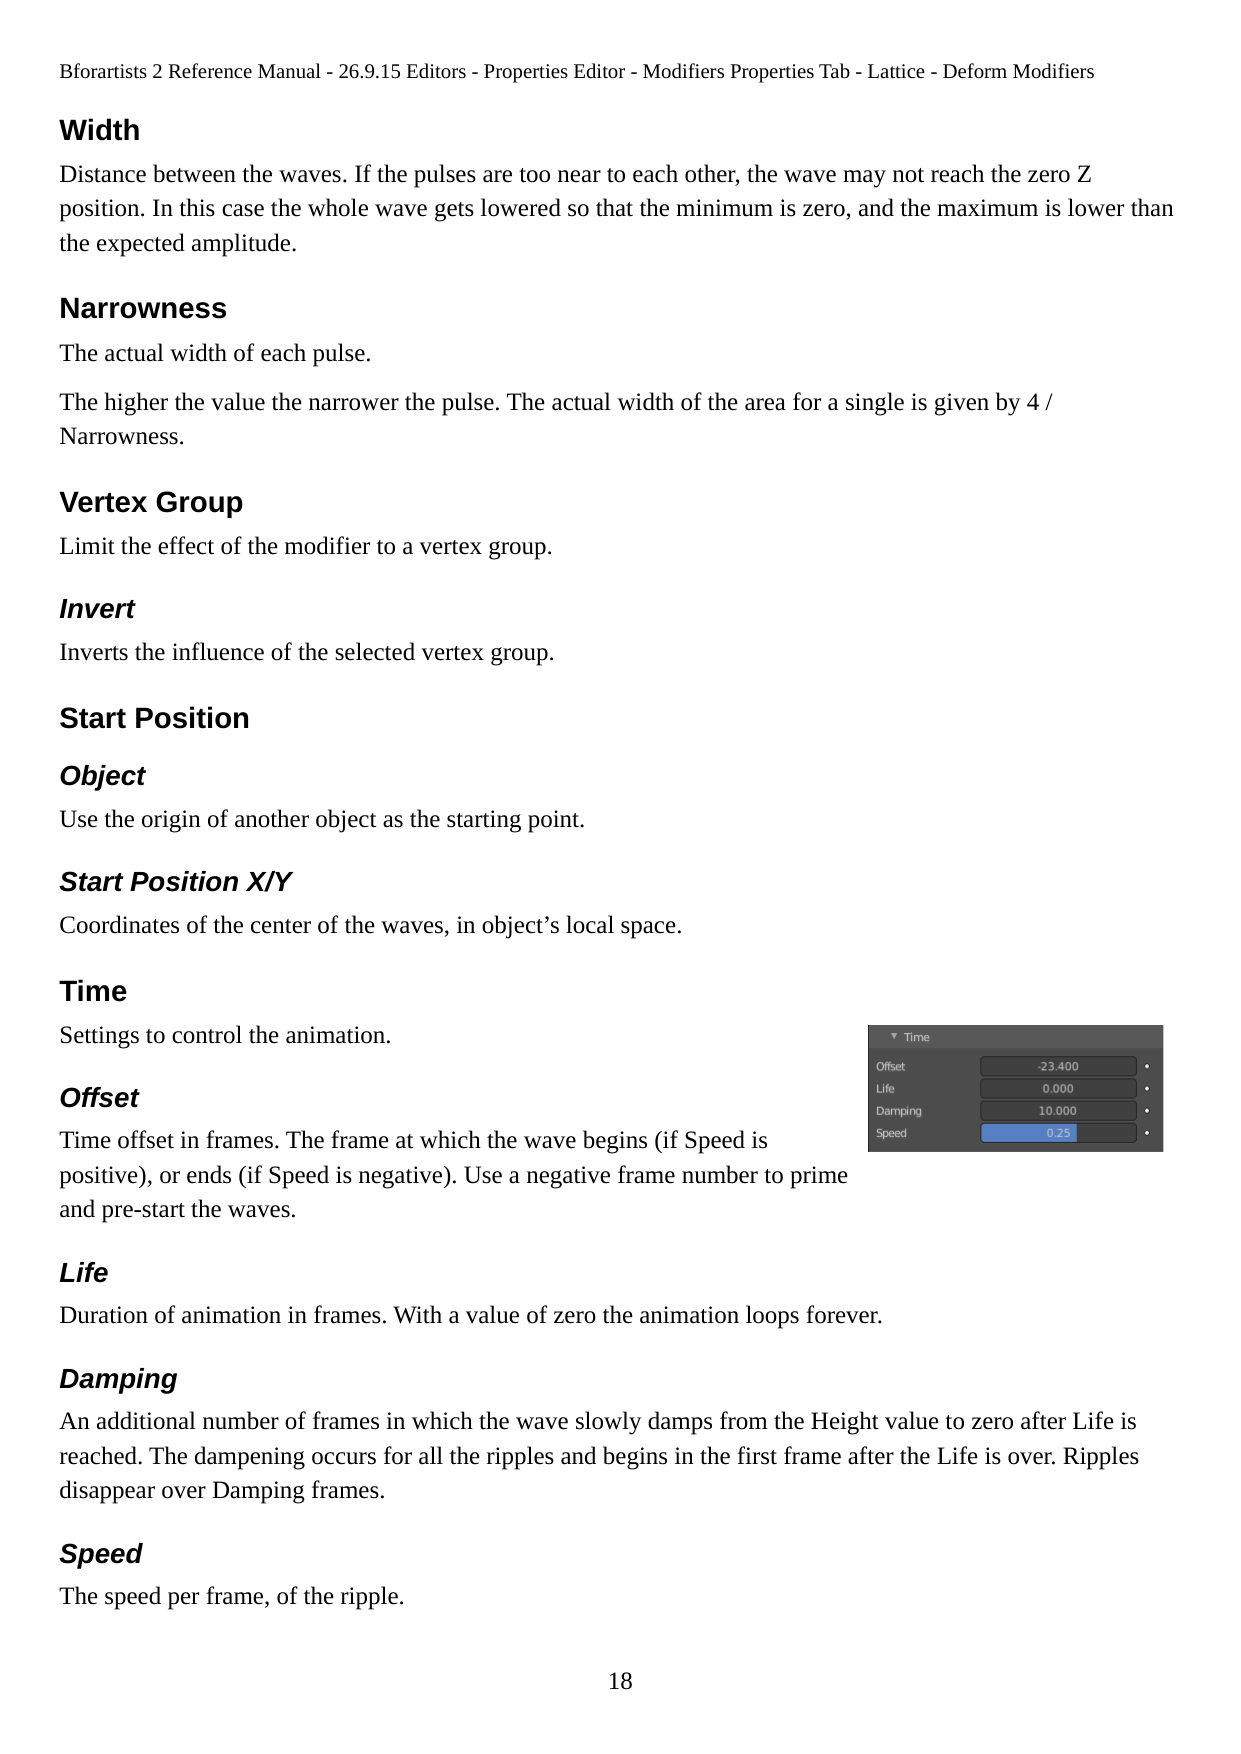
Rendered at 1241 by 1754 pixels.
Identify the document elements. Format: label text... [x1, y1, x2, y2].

subtitle Vertex Group [59, 485, 1181, 519]
text Duration of animation in frames. With a value of zero the animation loops forever. [59, 1301, 1181, 1329]
text The speed per frame, of the ripple. [59, 1581, 1181, 1610]
subtitle Start Position [59, 701, 1181, 734]
text Settings to control the animation. [59, 1020, 1181, 1048]
text Coordinates of the center of the waves, in object’s local space. [59, 910, 1181, 938]
text Limit the effect of the modifier to a vertex group. [59, 531, 1181, 560]
text Time offset in frames. The frame at which the wave begins (if Speed is positive), or ends (if Speed is negative). Use a negative frame number to prime and pre-start the waves. [59, 1126, 1181, 1223]
subtitle Life [59, 1256, 1181, 1288]
subtitle Narrowness [59, 291, 1181, 325]
subtitle Object [59, 759, 1181, 791]
picture [868, 1025, 1164, 1152]
subtitle Damping [59, 1362, 1181, 1394]
text The actual width of each pulse. [59, 338, 1181, 366]
subtitle [1164, 1081, 1181, 1113]
text The higher the value the narrower the pulse. The actual width of the area for a single is given by 4 / Narrowness. [59, 387, 1181, 450]
text An additional number of frames in which the wave slowly damps from the Height value to zero after Life is reached. The dampening occurs for all the ripples and begins in the first frame after the Life is over. Ripples disappear over Damping frames. [59, 1406, 1181, 1504]
subtitle Offset [59, 1081, 868, 1113]
text Inverts the influence of the selected vertex group. [59, 637, 1181, 666]
subtitle Speed [59, 1537, 1181, 1569]
subtitle Time [59, 973, 1181, 1007]
text Distance between the waves. If the pulses are too near to each other, the wave may not reach the zero Z position. In this case the whole wave gets lowered so that the minimum is zero, and the maximum is lower than the expected amplitude. [59, 159, 1181, 257]
subtitle Start Position X/Y [59, 865, 1181, 897]
text Use the origin of another object as the starting point. [59, 804, 1181, 833]
subtitle Width [59, 113, 1181, 146]
subtitle Invert [59, 593, 1181, 624]
